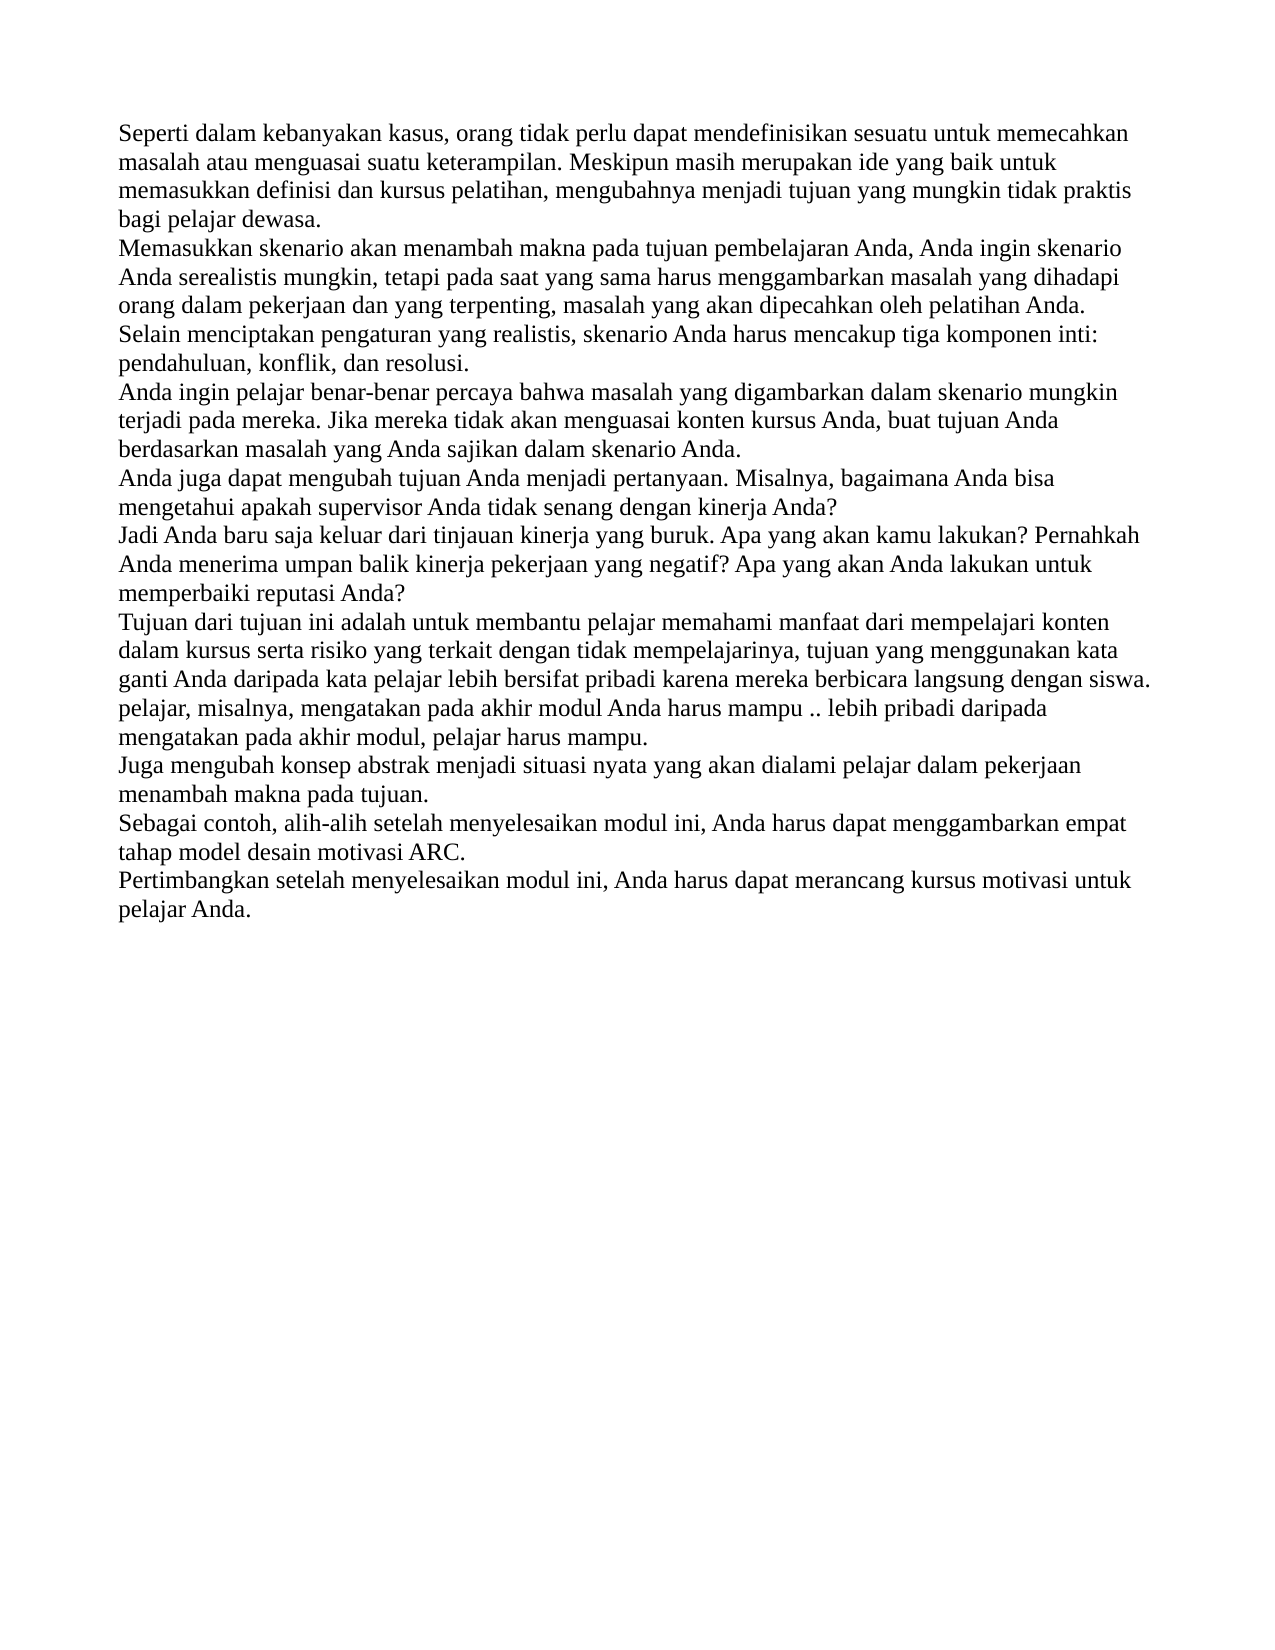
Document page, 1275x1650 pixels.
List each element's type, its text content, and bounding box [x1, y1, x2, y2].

text Anda ingin pelajar benar-benar percaya bahwa masalah yang digambarkan dalam skenario mungkin terjadi pada mereka. Jika mereka tidak akan menguasai konten kursus Anda, buat tujuan Anda berdasarkan masalah yang Anda sajikan dalam skenario Anda. [118, 377, 1157, 463]
text Pertimbangkan setelah menyelesaikan modul ini, Anda harus dapat merancang kursus motivasi untuk pelajar Anda. [118, 866, 1157, 923]
text Tujuan dari tujuan ini adalah untuk membantu pelajar memahami manfaat dari mempelajari konten dalam kursus serta risiko yang terkait dengan tidak mempelajarinya, tujuan yang menggunakan kata ganti Anda daripada kata pelajar lebih bersifat pribadi karena mereka berbicara langsung dengan siswa. pelajar, misalnya, mengatakan pada akhir modul Anda harus mampu .. lebih pribadi daripada mengatakan pada akhir modul, pelajar harus mampu. [118, 607, 1157, 751]
text Selain menciptakan pengaturan yang realistis, skenario Anda harus mencakup tiga komponen inti: pendahuluan, konflik, dan resolusi. [118, 319, 1157, 377]
text Sebagai contoh, alih-alih setelah menyelesaikan modul ini, Anda harus dapat menggambarkan empat tahap model desain motivasi ARC. [118, 808, 1157, 866]
text Memasukkan skenario akan menambah makna pada tujuan pembelajaran Anda, Anda ingin skenario Anda serealistis mungkin, tetapi pada saat yang sama harus menggambarkan masalah yang dihadapi orang dalam pekerjaan dan yang terpenting, masalah yang akan dipecahkan oleh pelatihan Anda. [118, 233, 1157, 319]
text Jadi Anda baru saja keluar dari tinjauan kinerja yang buruk. Apa yang akan kamu lakukan? Pernahkah Anda menerima umpan balik kinerja pekerjaan yang negatif? Apa yang akan Anda lakukan untuk memperbaiki reputasi Anda? [118, 521, 1157, 607]
text Seperti dalam kebanyakan kasus, orang tidak perlu dapat mendefinisikan sesuatu untuk memecahkan masalah atau menguasai suatu keterampilan. Meskipun masih merupakan ide yang baik untuk memasukkan definisi dan kursus pelatihan, mengubahnya menjadi tujuan yang mungkin tidak praktis bagi pelajar dewasa. [118, 118, 1157, 233]
text Juga mengubah konsep abstrak menjadi situasi nyata yang akan dialami pelajar dalam pekerjaan menambah makna pada tujuan. [118, 751, 1157, 808]
text Anda juga dapat mengubah tujuan Anda menjadi pertanyaan. Misalnya, bagaimana Anda bisa mengetahui apakah supervisor Anda tidak senang dengan kinerja Anda? [118, 463, 1157, 521]
